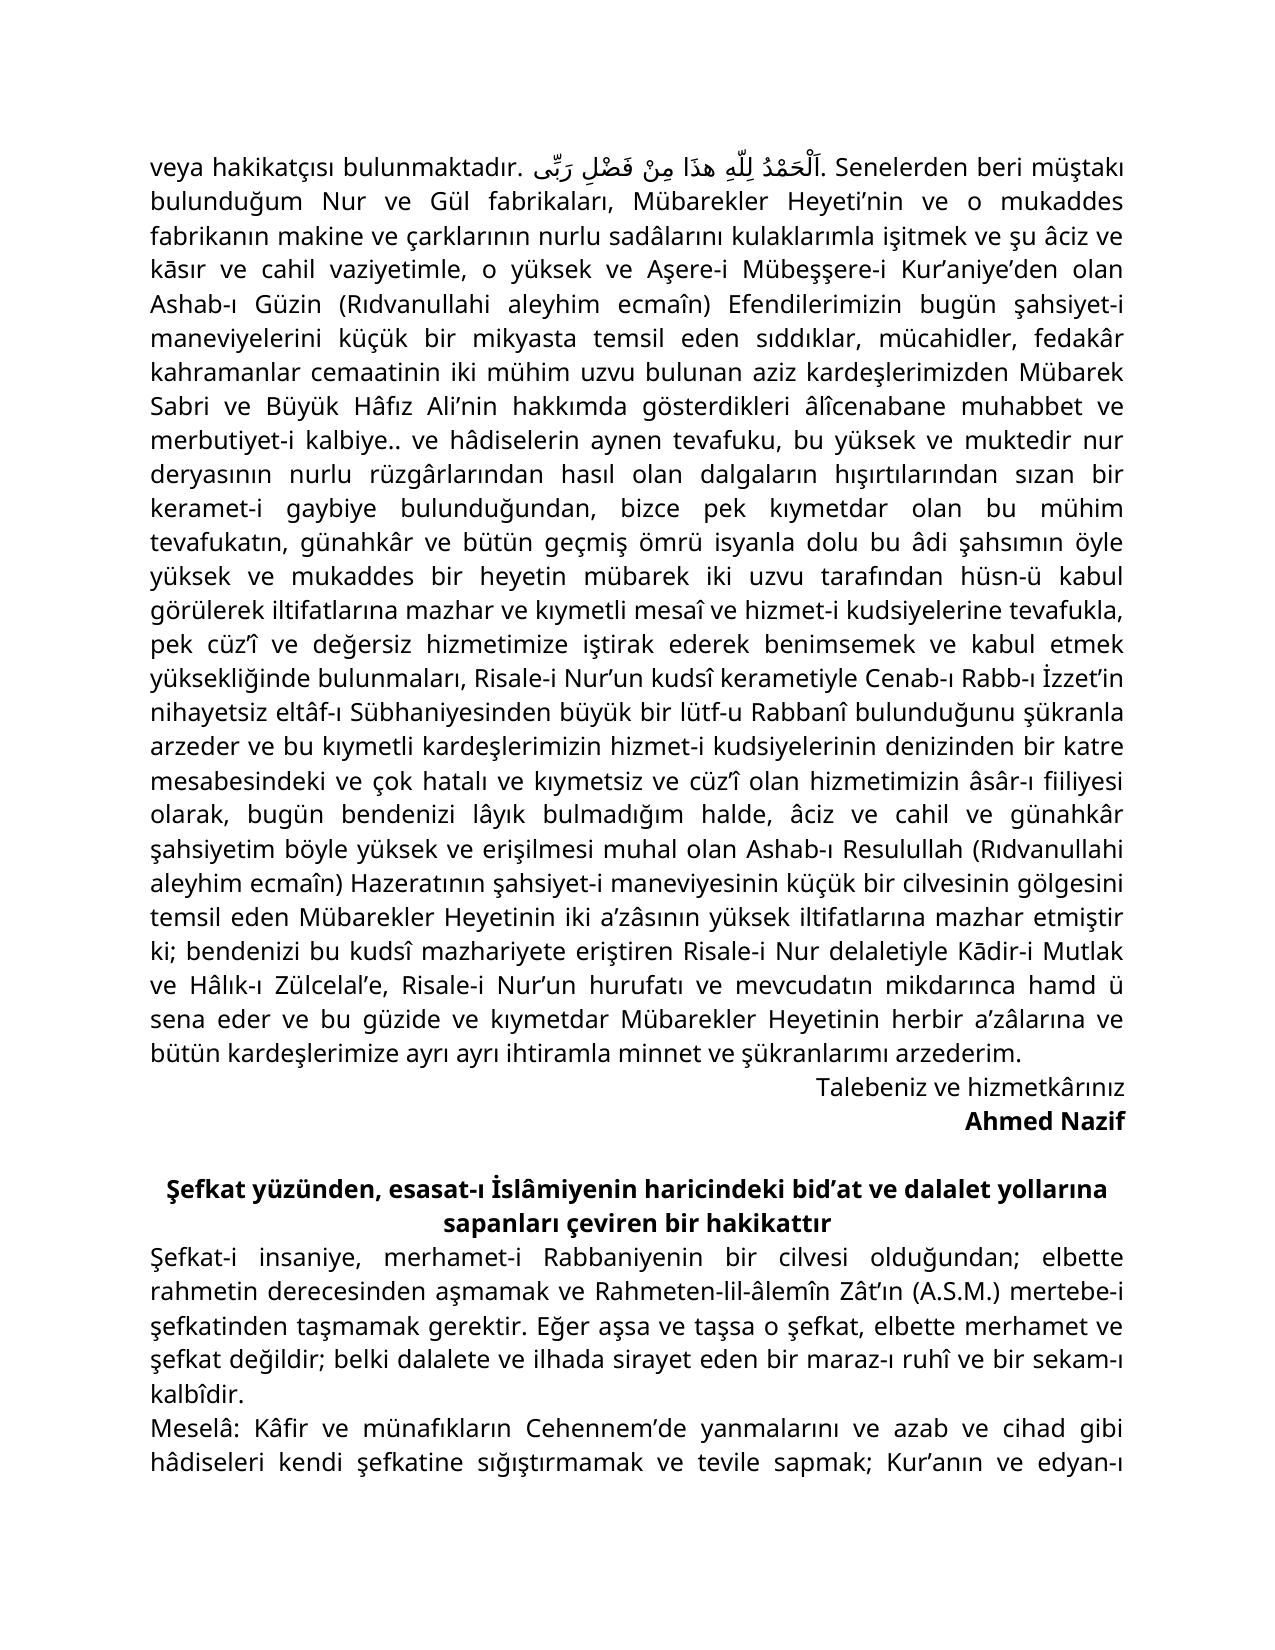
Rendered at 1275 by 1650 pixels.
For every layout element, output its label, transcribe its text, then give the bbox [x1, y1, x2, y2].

text Meselâ: Kâfir ve münafıkların Cehennem’de yanmalarını ve azab ve cihad gibi hâdiseleri kendi şefkatine sığıştırmamak ve tevile sapmak; Kur’anın ve edyan-ı [150, 1410, 1125, 1478]
text Ebedî minnetdarı ve hâdimi bulunduğum Risale-i Nur’un feyzinden, lâyık olmadığım pek çok eltâf-ı Rabbaniyeye mazhariyetimi, gözlerimden sevinç yaşları akıtarak görmekte ve ne suretle şükranlarımla mukabele edeceğimden âciz bulunmaktayım. Dünün menfur-u umumîsi Nazif, bugünün parlak bir vatanperveri veya hakikatçısı bulunmaktadır. اَلْحَمْدُ لِلّهِ هذَا مِنْ فَضْلِ رَبِّى. Senelerden beri müştakı bulunduğum Nur ve Gül fabrikaları, Mübarekler Heyeti’nin ve o mukaddes fabrikanın makine ve çarklarının nurlu sadâlarını kulaklarımla işitmek ve şu âciz ve kāsır ve cahil vaziyetimle, o yüksek ve Aşere-i Mübeşşere-i Kur’aniye’den olan Ashab-ı Güzin (Rıdvanullahi aleyhim ecmaîn) Efendilerimizin bugün şahsiyet-i maneviyelerini küçük bir mikyasta temsil eden sıddıklar, mücahidler, fedakâr kahramanlar cemaatinin iki mühim uzvu bulunan aziz kardeşlerimizden Mübarek Sabri ve Büyük Hâfız Ali’nin hakkımda gösterdikleri âlîcenabane muhabbet ve merbutiyet-i kalbiye.. ve hâdiselerin aynen tevafuku, bu yüksek ve muktedir nur deryasının nurlu rüzgârlarından hasıl olan dalgaların hışırtılarından sızan bir keramet-i gaybiye bulunduğundan, bizce pek kıymetdar olan bu mühim tevafukatın, günahkâr ve bütün geçmiş ömrü isyanla dolu bu âdi şahsımın öyle yüksek ve mukaddes bir heyetin mübarek iki uzvu tarafından hüsn-ü kabul görülerek iltifatlarına mazhar ve kıymetli mesaî ve hizmet-i kudsiyelerine tevafukla, pek cüz’î ve değersiz hizmetimize iştirak ederek benimsemek ve kabul etmek yüksekliğinde bulunmaları, Risale-i Nur’un kudsî kerametiyle Cenab-ı Rabb-ı İzzet’in nihayetsiz eltâf-ı Sübhaniyesinden büyük bir lütf-u Rabbanî bulunduğunu şükranla arzeder ve bu kıymetli kardeşlerimizin hizmet-i kudsiyelerinin denizinden bir katre mesabesindeki ve çok hatalı ve kıymetsiz ve cüz’î olan hizmetimizin âsâr-ı fiiliyesi olarak, bugün bendenizi lâyık bulmadığım halde, âciz ve cahil ve günahkâr şahsiyetim böyle yüksek ve erişilmesi muhal olan Ashab-ı Resulullah (Rıdvanullahi aleyhim ecmaîn) Hazeratının şahsiyet-i maneviyesinin küçük bir cilvesinin gölgesini temsil eden Mübarekler Heyetinin iki a’zâsının yüksek iltifatlarına mazhar etmiştir ki; bendenizi bu kudsî mazhariyete eriştiren Risale-i Nur delaletiyle Kādir-i Mutlak ve Hâlık-ı Zülcelal’e, Risale-i Nur’un hurufatı ve mevcudatın mikdarınca hamd ü sena eder ve bu güzide ve kıymetdar Mübarekler Heyetinin herbir a’zâlarına ve bütün kardeşlerimize ayrı ayrı ihtiramla minnet ve şükranlarımı arzederim. [150, 150, 1125, 1070]
text Talebeniz ve hizmetkârınız [150, 1070, 1125, 1104]
text Şefkat-i insaniye, merhamet-i Rabbaniyenin bir cilvesi olduğundan; elbette rahmetin derecesinden aşmamak ve Rahmeten-lil-âlemîn Zât’ın (A.S.M.) mertebe-i şefkatinden taşmamak gerektir. Eğer aşsa ve taşsa o şefkat, elbette merhamet ve şefkat değildir; belki dalalete ve ilhada sirayet eden bir maraz-ı ruhî ve bir sekam-ı kalbîdir. [150, 1240, 1125, 1410]
text Ahmed Nazif [150, 1104, 1125, 1138]
text Şefkat yüzünden, esasat-ı İslâmiyenin haricindeki bid’at ve dalalet yollarına sapanları çeviren bir hakikattır [150, 1172, 1125, 1240]
